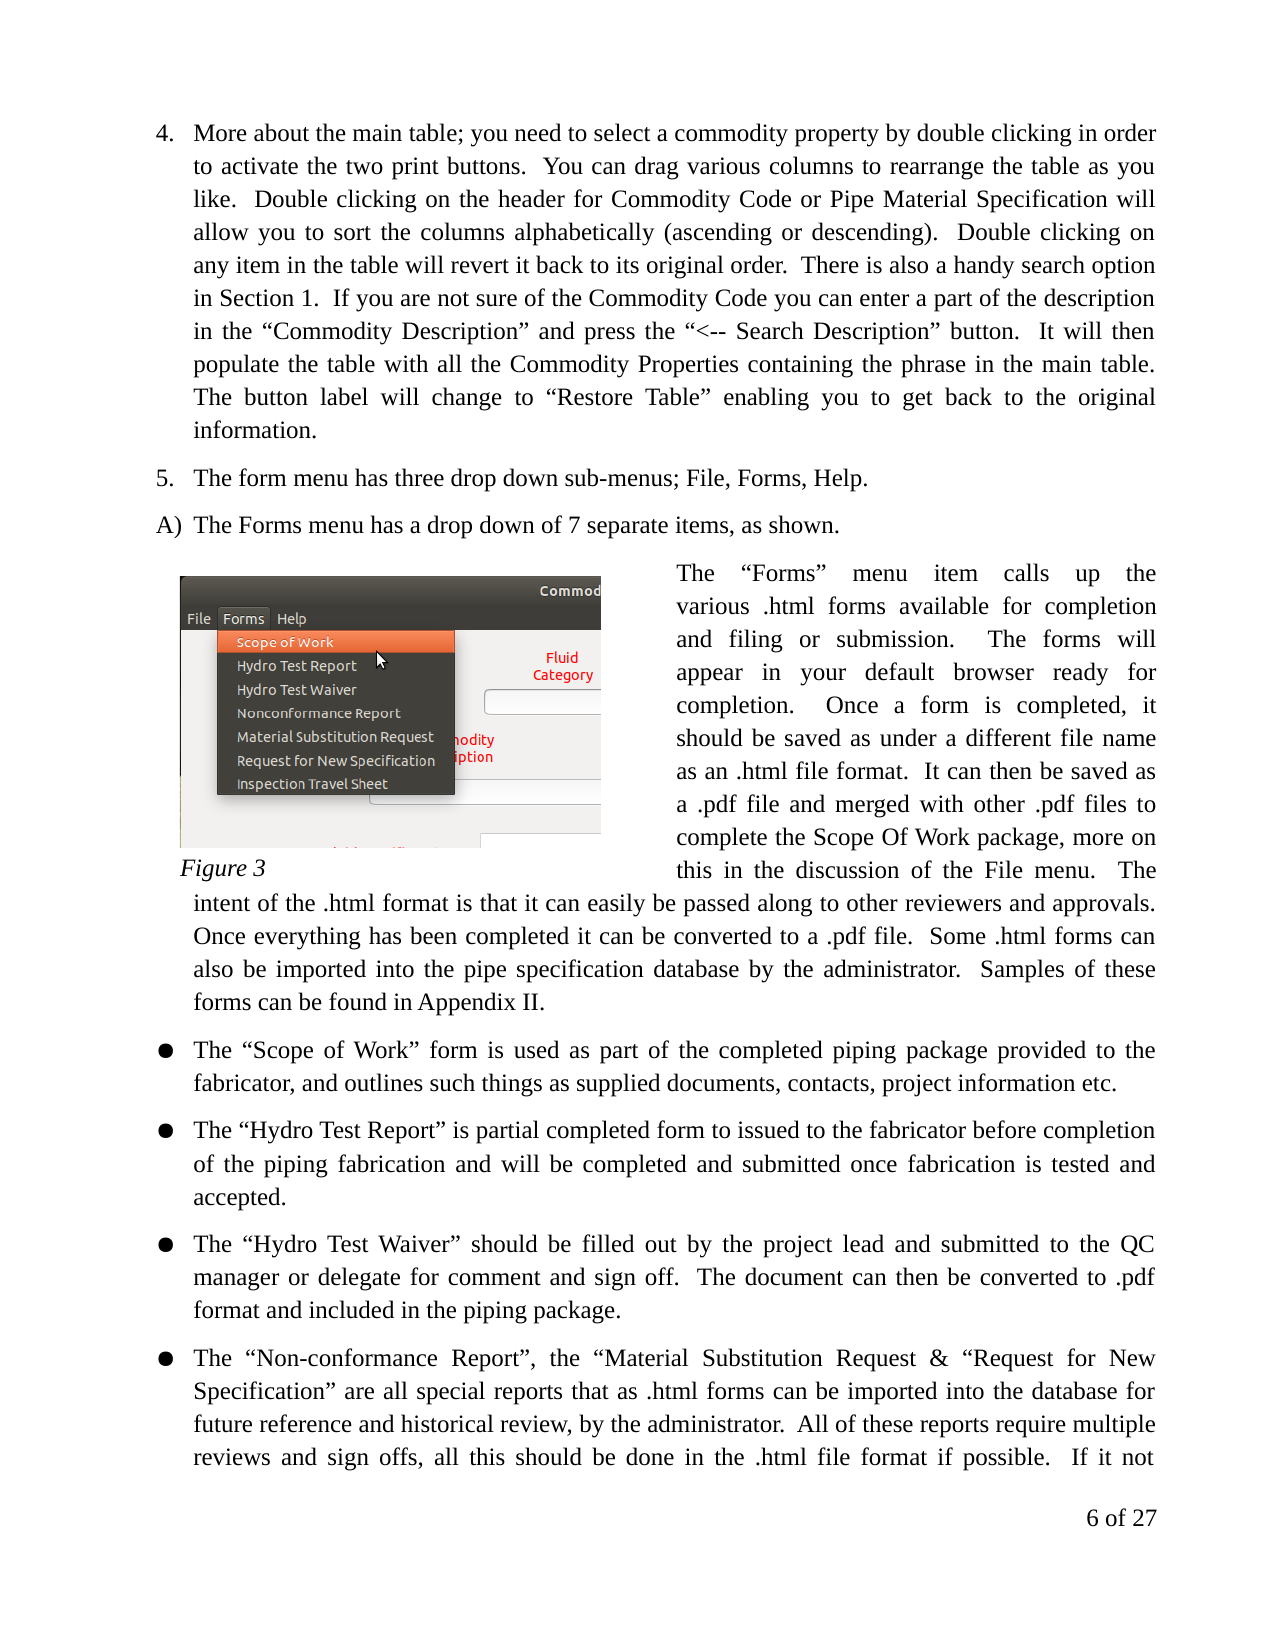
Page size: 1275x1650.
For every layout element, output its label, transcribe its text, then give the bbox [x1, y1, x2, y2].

list The “Forms” menu item calls up the various .html forms available for completion and filing or submission. The forms will appear in your default browser ready for completion. Once a form is completed, it should be saved as under a different file name as an .html file format. It can then be saved as a .pdf file and merged with other .pdf files to complete the Scope Of Work package, more on this in the discussion of the File menu. The intent of the .html format is that it can easily be passed along to other reviewers and approvals. Once everything has been completed it can be converted to a .pdf file. Some .html forms can also be imported into the pipe specification database by the administrator. Samples of these forms can be found in Appendix II. [156, 558, 1157, 1016]
list [180, 564, 601, 576]
list More about the main table; you need to select a commodity property by double clicking in order to activate the two print buttons. You can drag various columns to rearrange the table as you like. Double clicking on the header for Commodity Code or Pipe Material Specification will allow you to sort the columns alphabetically (ascending or descending). Double clicking on any item in the table will revert it back to its original order. There is also a handy search option in Section 1. If you are not sure of the Commodity Code you can enter a part of the description in the “Commodity Description” and press the “<-- Search Description” button. It will then populate the table with all the Commodity Properties containing the phrase in the main table. The button label will change to “Restore Table” enabling you to get back to the original information. [156, 118, 1157, 444]
list The “Scope of Work” form is used as part of the completed piping package provided to the fabricator, and outlines such things as supplied documents, contacts, project information etc. [156, 1035, 1157, 1097]
picture [179, 576, 601, 848]
list The form menu has three drop down sub-menus; File, Forms, Help. [156, 463, 1157, 492]
list The Forms menu has a drop down of 7 separate items, as shown. [156, 511, 1157, 539]
list The “Hydro Test Report” is partial completed form to issued to the fabricator before completion of the piping fabrication and will be completed and submitted once fabrication is tested and accepted. [156, 1116, 1157, 1210]
list The “Hydro Test Waiver” should be filled out by the project lead and submitted to the QC manager or delegate for comment and sign off. The document can then be converted to .pdf format and included in the piping package. [156, 1229, 1157, 1324]
list Figure 3 [180, 848, 601, 881]
list The “Non-conformance Report”, the “Material Substitution Request & “Request for New Specification” are all special reports that as .html forms can be imported into the database for future reference and historical review, by the administrator. All of these reports require multiple reviews and sign offs, all this should be done in the .html file format if possible. If it not [156, 1343, 1157, 1471]
